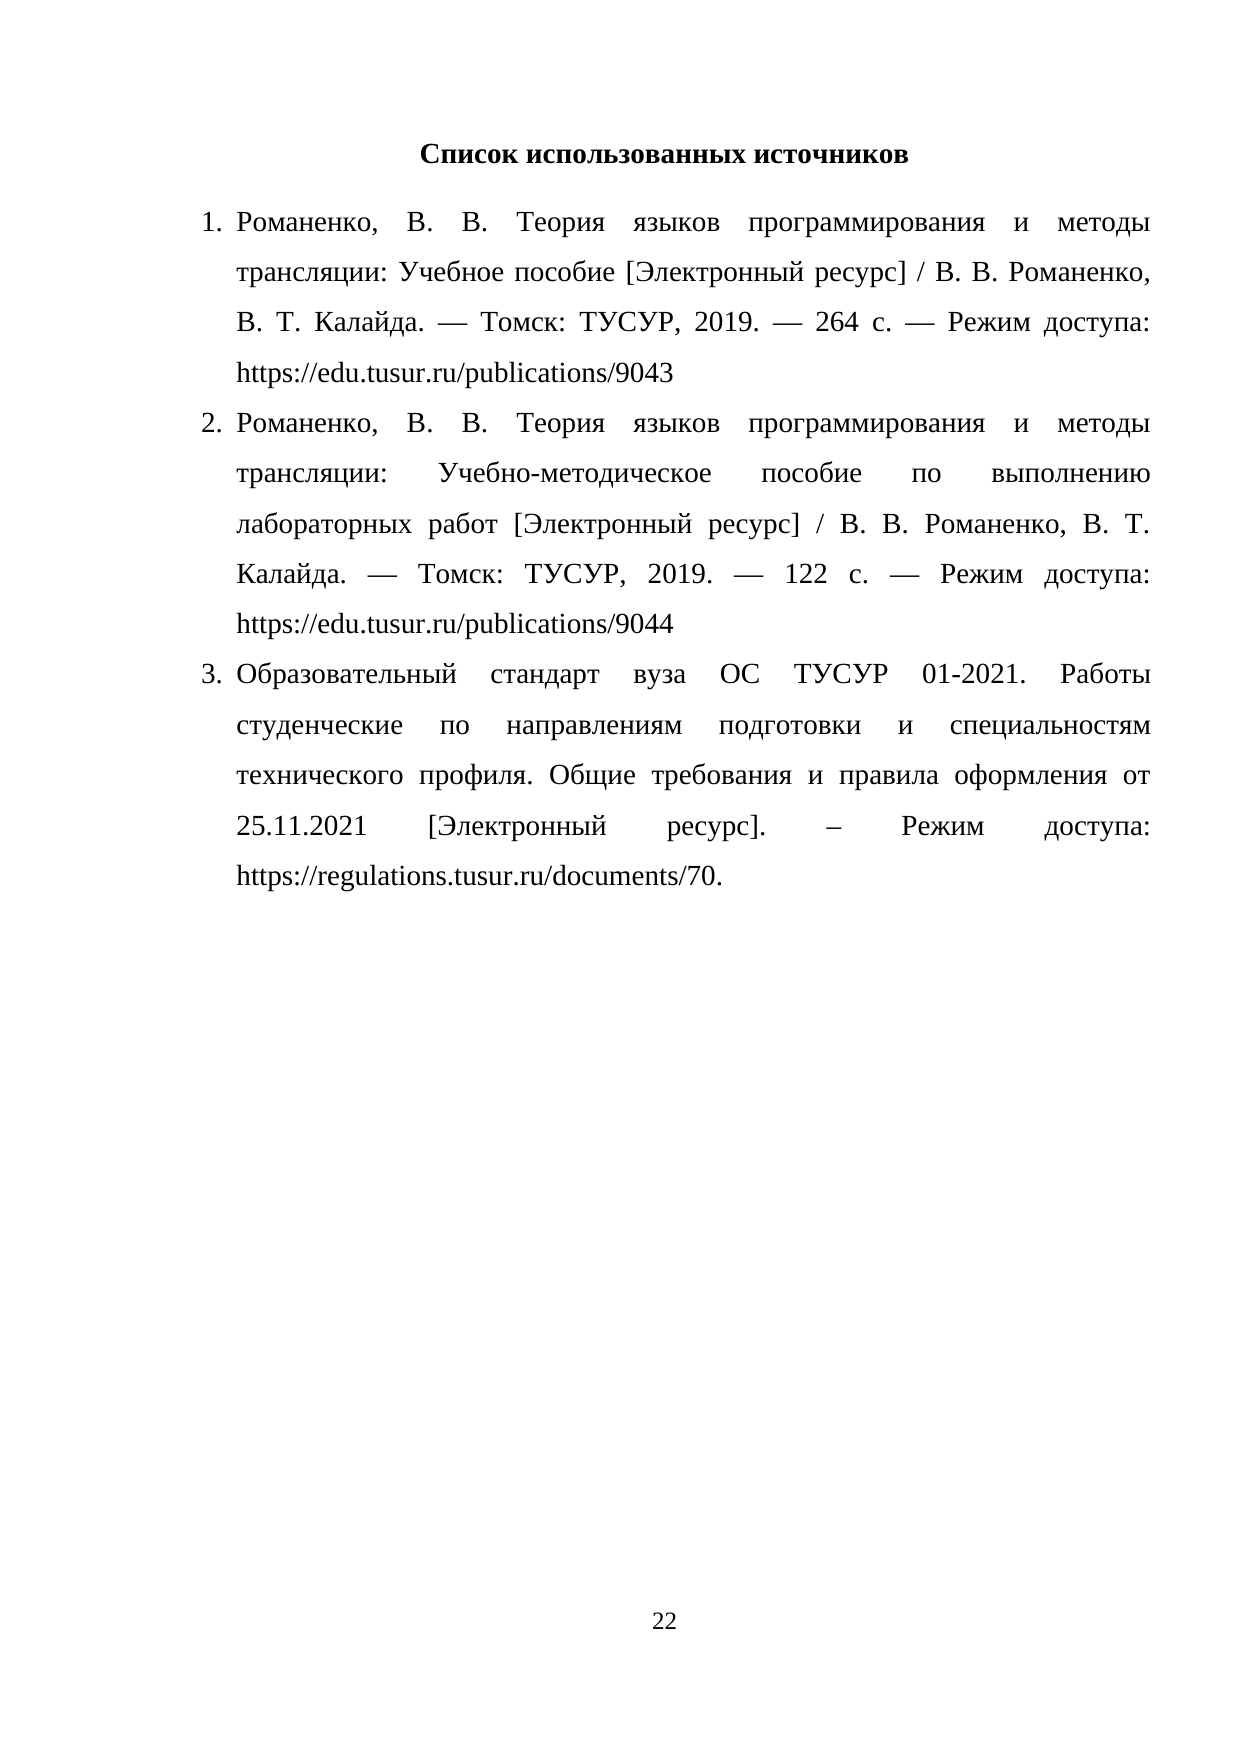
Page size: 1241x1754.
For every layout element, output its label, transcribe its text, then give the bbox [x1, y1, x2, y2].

list Романенко, В. В. Теория языков программирования и методы трансляции: Учебное пособие [Электронный ресурс] / В. В. Романенко, В. Т. Калайда. — Томск: ТУСУР, 2019. — 264 с. — Режим доступа: https://edu.tusur.ru/publications/9043 [201, 204, 1152, 388]
list Образовательный стандарт вуза ОС ТУСУР 01-2021. Работы студенческие по направлениям подготовки и специальностям технического профиля. Общие требования и правила оформления от 25.11.2021 [Электронный ресурс]. – Режим доступа: https://regulations.tusur.ru/documents/70. [201, 657, 1152, 891]
subtitle Список использованных источников [177, 136, 1152, 169]
list Романенко, В. В. Теория языков программирования и методы трансляции: Учебно-методическое пособие по выполнению лабораторных работ [Электронный ресурс] / В. В. Романенко, В. Т. Калайда. — Томск: ТУСУР, 2019. — 122 с. — Режим доступа: https://edu.tusur.ru/publications/9044 [201, 405, 1152, 640]
